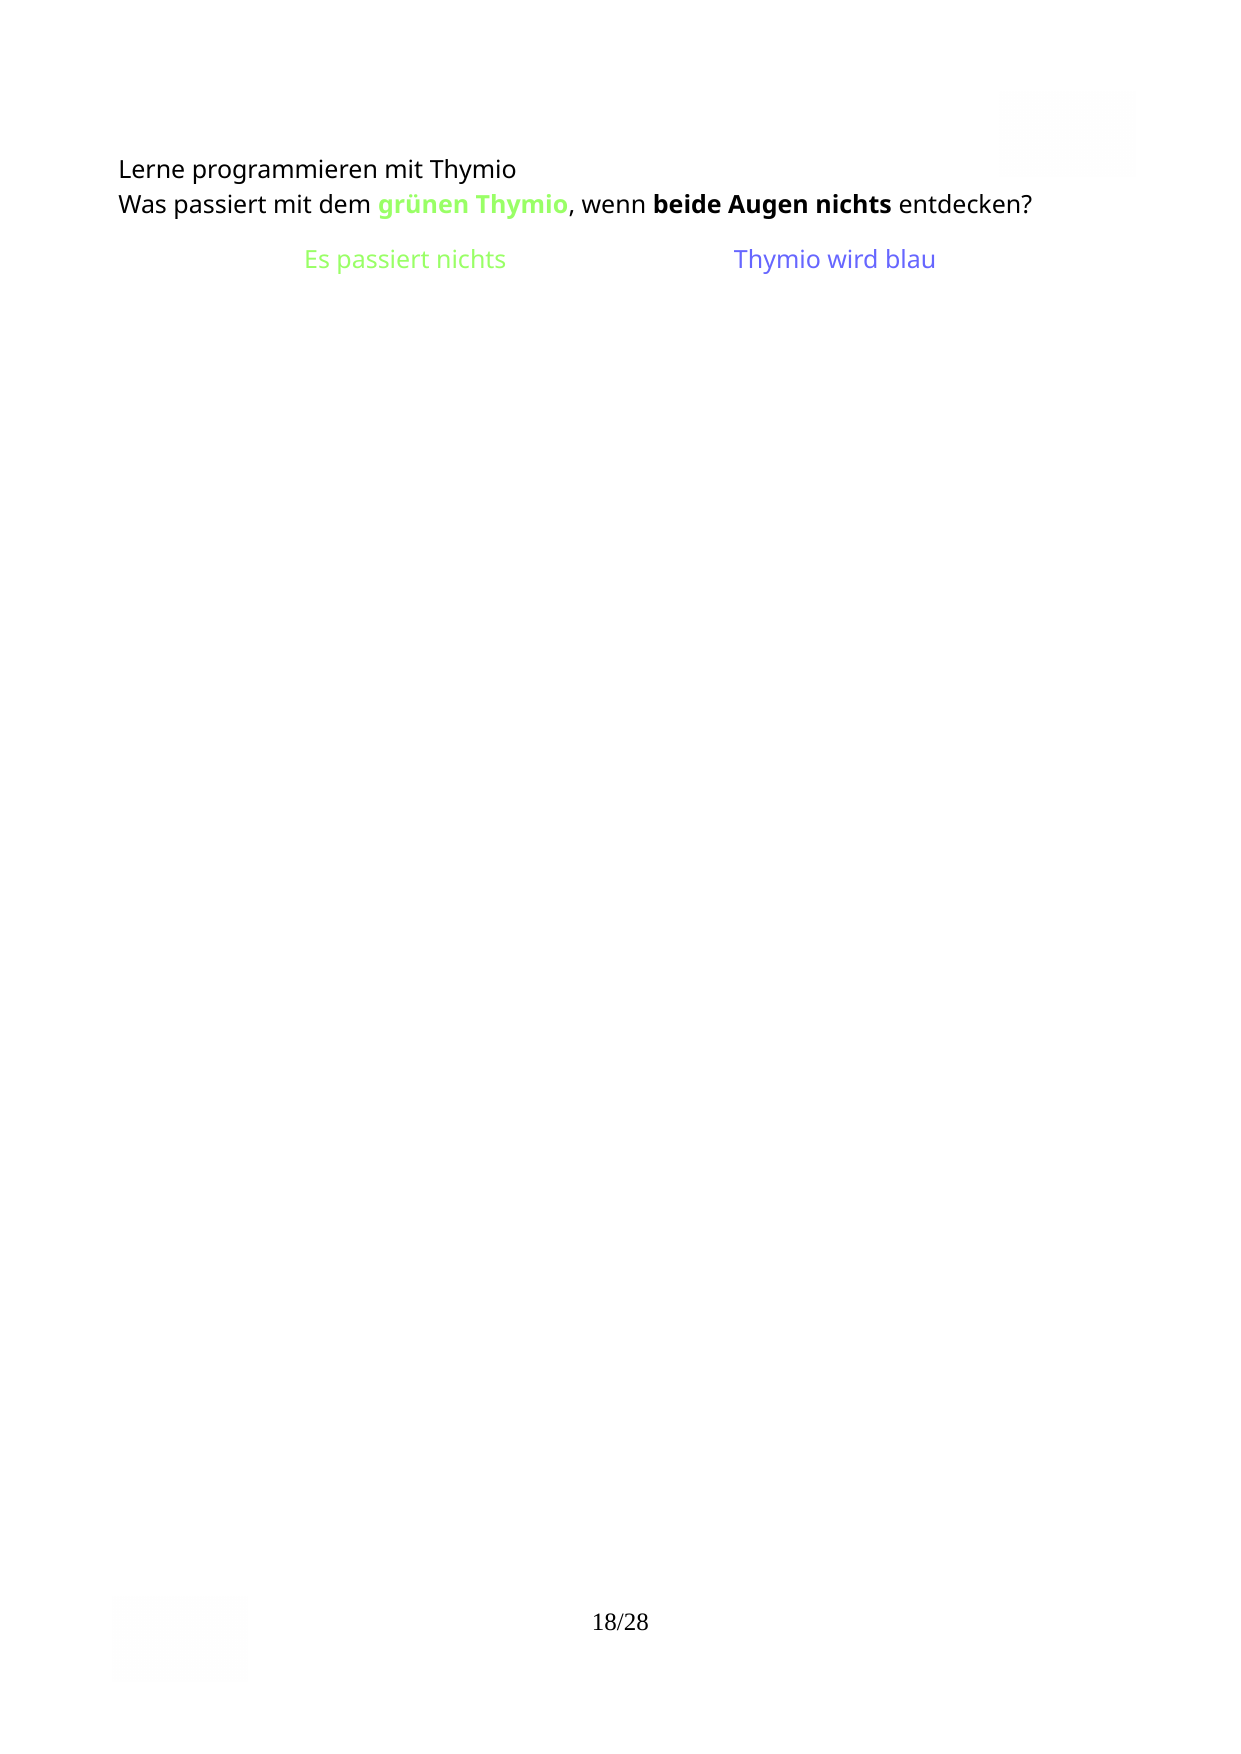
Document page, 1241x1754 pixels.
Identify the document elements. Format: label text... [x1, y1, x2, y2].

text Was passiert mit dem grünen Thymio, wenn beide Augen nichts entdecken? [118, 186, 1122, 220]
picture [999, 91, 1136, 177]
picture [112, 1596, 249, 1682]
text Es passiert nichts Thymio wird blau [118, 242, 1122, 276]
